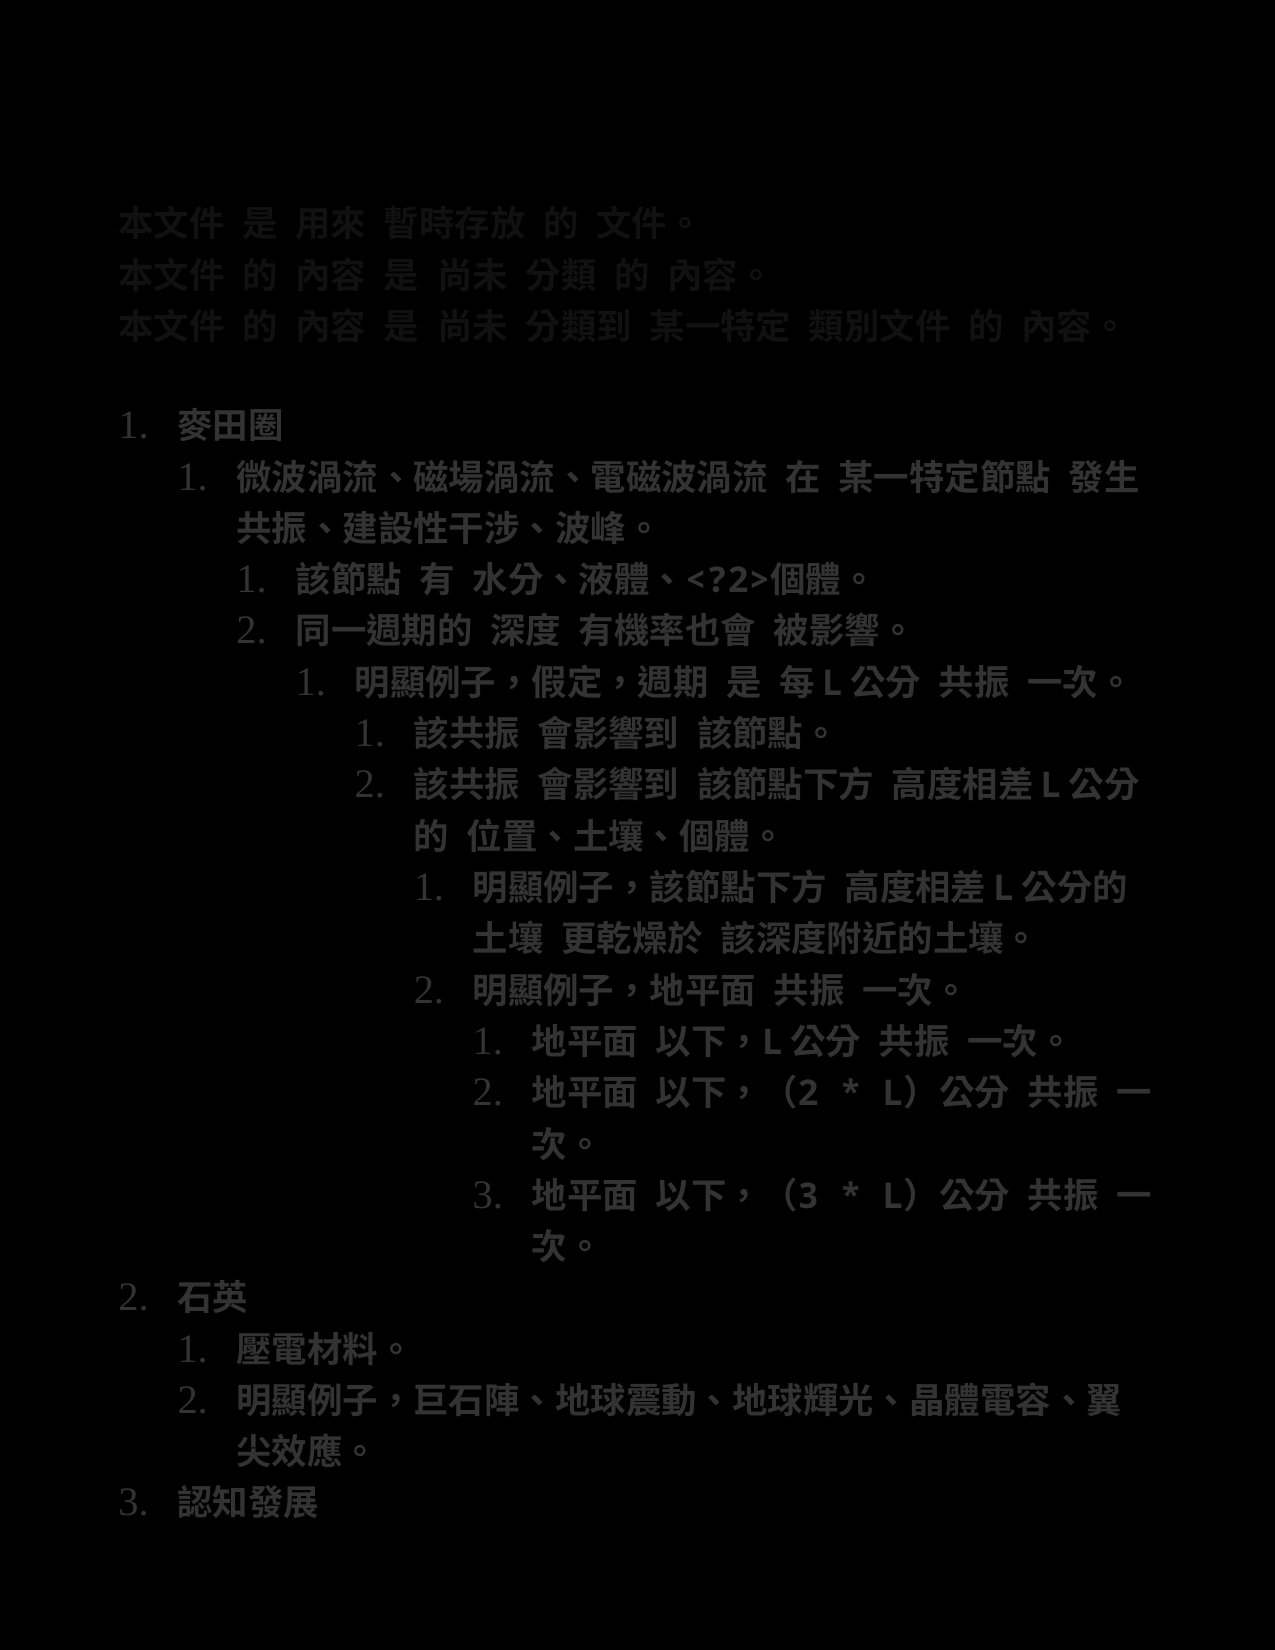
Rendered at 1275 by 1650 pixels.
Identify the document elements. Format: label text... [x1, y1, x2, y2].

list 該共振 會影響到 該節點。 [354, 706, 1157, 757]
list 石英 [118, 1270, 1157, 1321]
list 認知發展 [118, 1475, 1157, 1526]
list 麥田圈 [118, 398, 1157, 449]
list 地平面 以下，L公分 共振 一次。 [472, 1013, 1157, 1064]
list 明顯例子，巨石陣、地球震動、地球輝光、晶體電容、翼尖效應。 [177, 1372, 1157, 1475]
list 壓電材料。 [177, 1321, 1157, 1372]
list 地平面 以下，（2 * L）公分 共振 一次。 [472, 1064, 1157, 1167]
list 同一週期的 深度 有機率也會 被影響。 [236, 603, 1157, 654]
list 地平面 以下，（3 * L）公分 共振 一次。 [472, 1167, 1157, 1270]
list 該節點 有 水分、液體、<?2>個體。 [236, 552, 1157, 603]
list 明顯例子，該節點下方 高度相差L公分的土壤 更乾燥於 該深度附近的土壤。 [413, 859, 1157, 962]
list 該共振 會影響到 該節點下方 高度相差L公分的 位置、土壤、個體。 [354, 757, 1157, 859]
list 微波渦流、磁場渦流、電磁波渦流 在 某一特定節點 發生 共振、建設性干涉、波峰。 [177, 449, 1157, 552]
text 本文件 的 內容 是 尚未 分類到 某一特定 類別文件 的 內容。 [118, 298, 1157, 349]
text 本文件 的 內容 是 尚未 分類 的 內容。 [118, 247, 1157, 298]
list 明顯例子，假定，週期 是 每L公分 共振 一次。 [295, 654, 1157, 706]
list 明顯例子，地平面 共振 一次。 [413, 962, 1157, 1013]
text 本文件 是 用來 暫時存放 的 文件。 [118, 196, 1157, 247]
